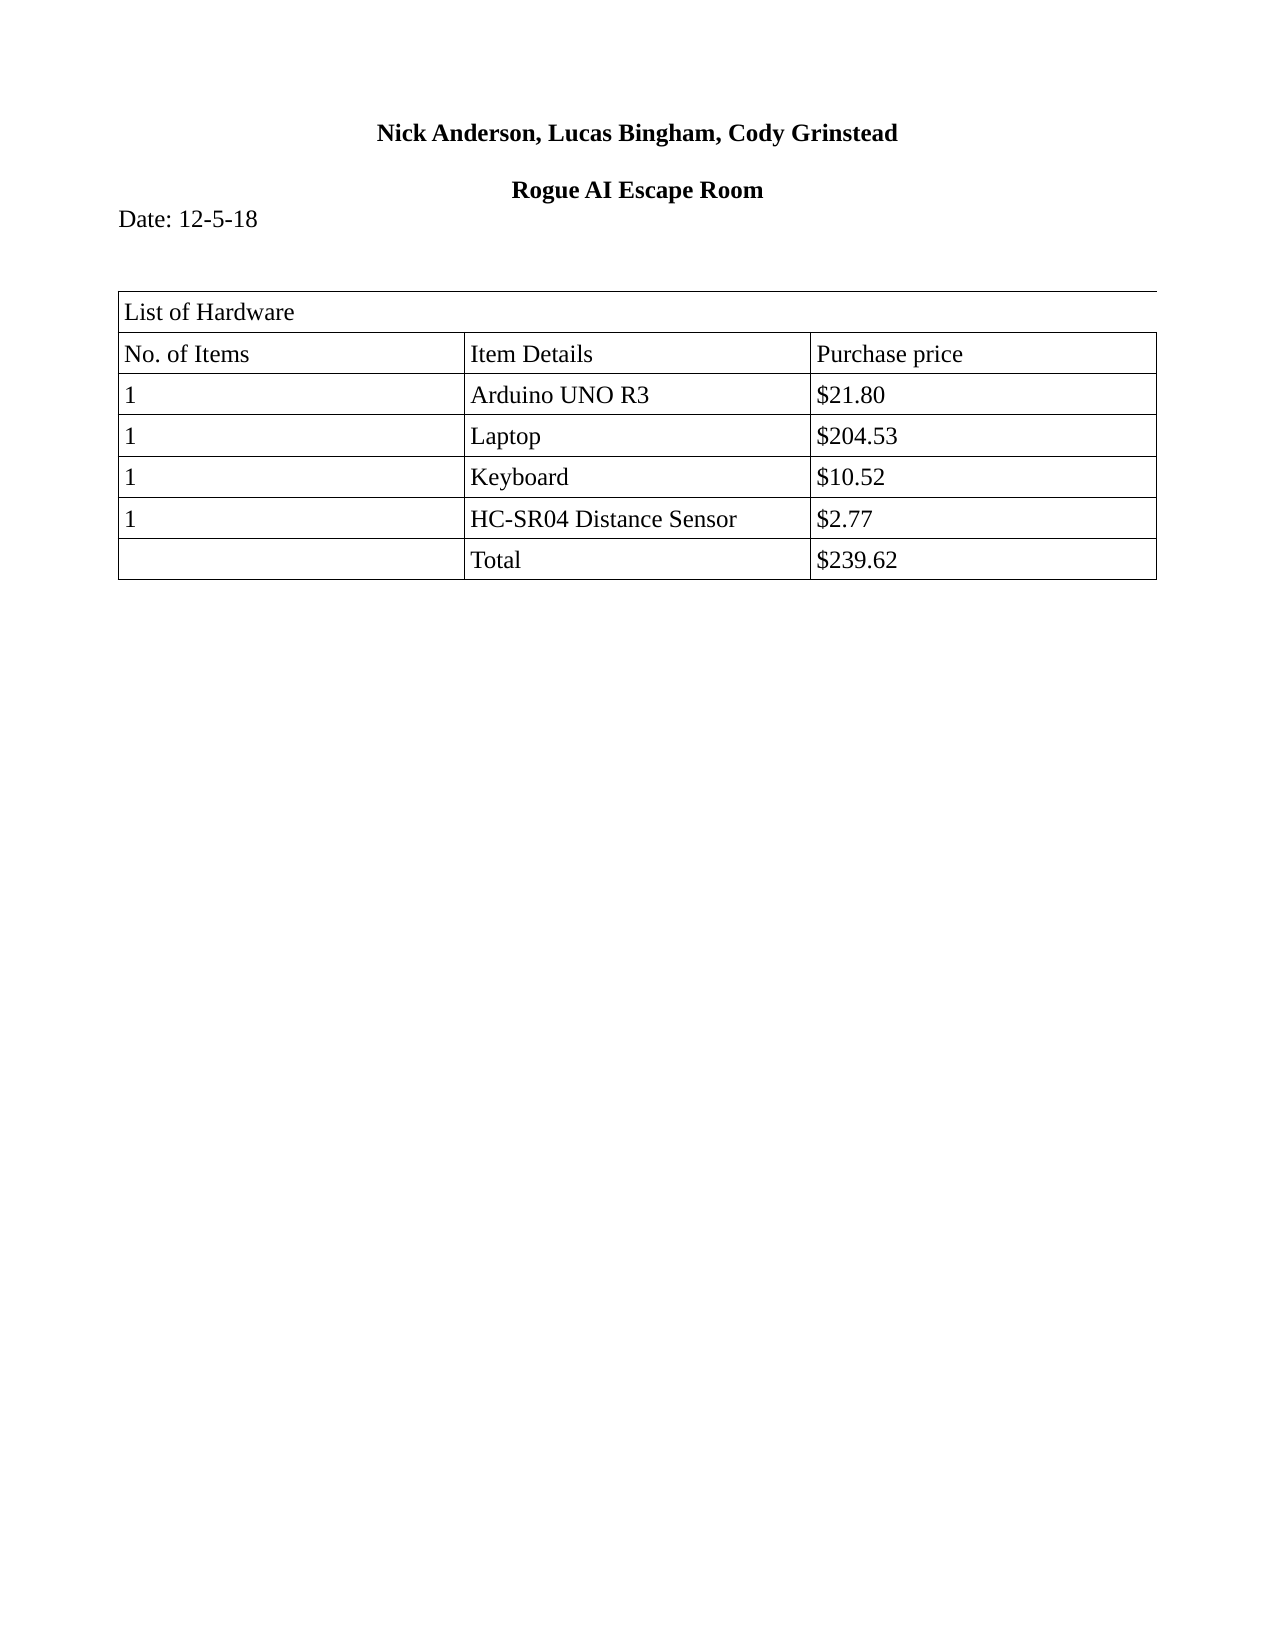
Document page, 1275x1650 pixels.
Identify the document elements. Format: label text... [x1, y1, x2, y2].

table_cell Total [465, 539, 810, 579]
table_cell $204.53 [811, 415, 1156, 456]
table_cell 1 [119, 415, 464, 456]
table_cell No. of Items [119, 333, 464, 373]
table_cell Arduino UNO R3 [465, 374, 810, 414]
table_cell Purchase price [811, 333, 1156, 373]
table_cell $21.80 [811, 374, 1156, 414]
table_cell 1 [119, 457, 464, 497]
table_cell Laptop [465, 415, 810, 456]
table_cell HC-SR04 Distance Sensor [465, 498, 810, 538]
text Date: 12-5-18 [118, 204, 1157, 233]
table_cell Keyboard [465, 457, 810, 497]
text Rogue AI Escape Room [118, 176, 1157, 204]
table_cell 1 [119, 374, 464, 414]
table_cell $10.52 [811, 457, 1156, 497]
table_cell [119, 539, 464, 579]
table_cell Item Details [465, 333, 810, 373]
table_header List of Hardware [119, 292, 1157, 332]
text Nick Anderson, Lucas Bingham, Cody Grinstead [118, 118, 1157, 147]
table_cell 1 [119, 498, 464, 538]
table_cell $239.62 [811, 539, 1156, 579]
table_cell $2.77 [811, 498, 1156, 538]
